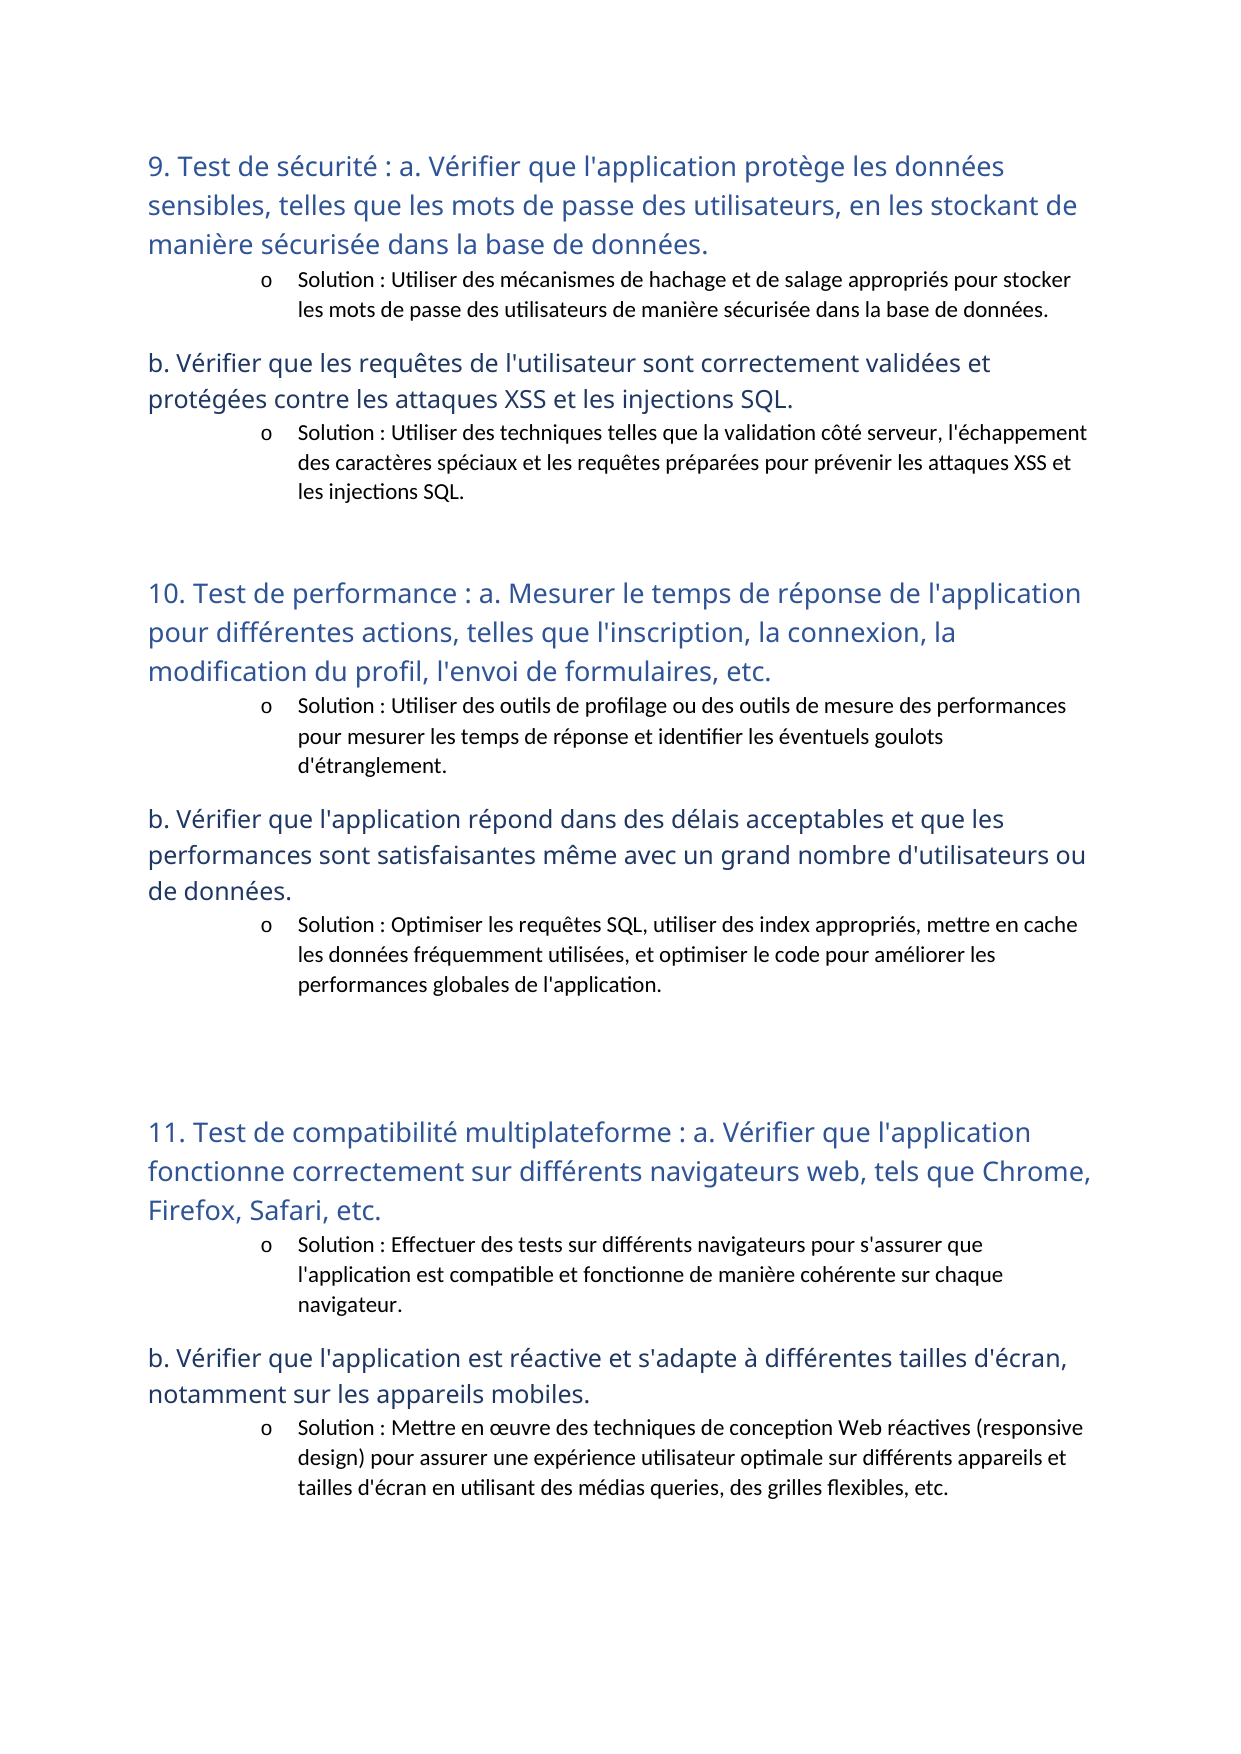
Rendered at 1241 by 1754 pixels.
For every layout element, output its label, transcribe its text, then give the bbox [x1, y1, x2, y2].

subtitle 10. Test de performance : a. Mesurer le temps de réponse de l'application pour différentes actions, telles que l'inscription, la connexion, la modification du profil, l'envoi de formulaires, etc. [148, 574, 1093, 689]
list Solution : Utiliser des mécanismes de hachage et de salage appropriés pour stocker les mots de passe des utilisateurs de manière sécurisée dans la base de données. [260, 265, 1093, 323]
subtitle b. Vérifier que les requêtes de l'utilisateur sont correctement validées et protégées contre les attaques XSS et les injections SQL. [148, 346, 1093, 416]
subtitle b. Vérifier que l'application répond dans des délais acceptables et que les performances sont satisfaisantes même avec un grand nombre d'utilisateurs ou de données. [148, 802, 1093, 908]
list Solution : Effectuer des tests sur différents navigateurs pour s'assurer que l'application est compatible et fonctionne de manière cohérente sur chaque navigateur. [260, 1230, 1093, 1318]
list Solution : Optimiser les requêtes SQL, utiliser des index appropriés, mettre en cache les données fréquemment utilisées, et optimiser le code pour améliorer les performances globales de l'application. [260, 910, 1093, 998]
subtitle 11. Test de compatibilité multiplateforme : a. Vérifier que l'application fonctionne correctement sur différents navigateurs web, tels que Chrome, Firefox, Safari, etc. [148, 1113, 1093, 1228]
list Solution : Utiliser des techniques telles que la validation côté serveur, l'échappement des caractères spéciaux et les requêtes préparées pour prévenir les attaques XSS et les injections SQL. [260, 418, 1093, 506]
subtitle 9. Test de sécurité : a. Vérifier que l'application protège les données sensibles, telles que les mots de passe des utilisateurs, en les stockant de manière sécurisée dans la base de données. [148, 148, 1093, 263]
subtitle b. Vérifier que l'application est réactive et s'adapte à différentes tailles d'écran, notamment sur les appareils mobiles. [148, 1341, 1093, 1411]
list Solution : Mettre en œuvre des techniques de conception Web réactives (responsive design) pour assurer une expérience utilisateur optimale sur différents appareils et tailles d'écran en utilisant des médias queries, des grilles flexibles, etc. [260, 1413, 1093, 1501]
list Solution : Utiliser des outils de profilage ou des outils de mesure des performances pour mesurer les temps de réponse et identifier les éventuels goulots d'étranglement. [260, 692, 1093, 779]
